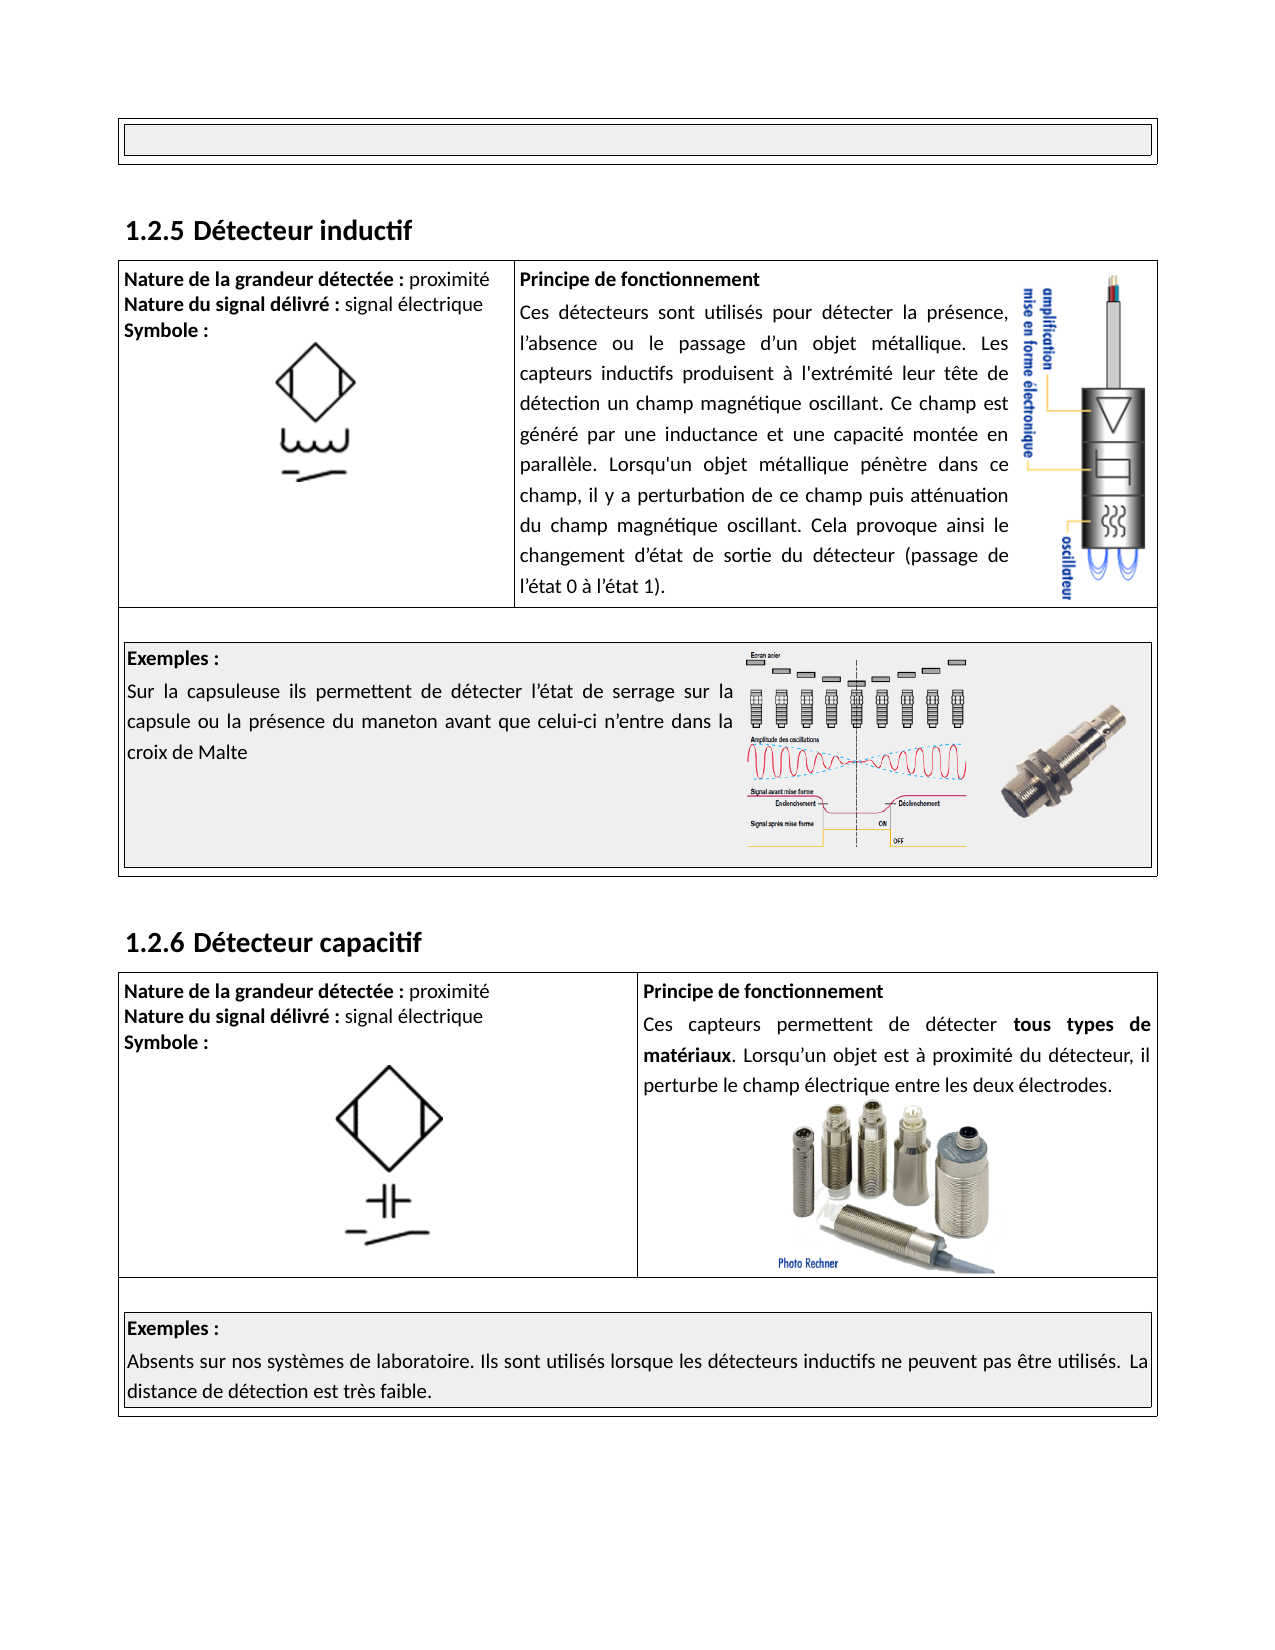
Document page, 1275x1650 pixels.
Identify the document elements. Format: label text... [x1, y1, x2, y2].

picture [335, 1065, 443, 1246]
table_header Principe de fonctionnement Ces détecteurs sont utilisés pour détecter la présence, l’absence ou le passage d’un objet métallique. Les capteurs inductifs produisent à l'extrémité leur tête de détection un champ magnétique oscillant. Ce champ est généré par une inductance et une capacité montée en parallèle. Lorsqu'un objet métallique pénètre dans ce champ, il y a perturbation de ce champ puis atténuation du champ magnétique oscillant. Cela provoque ainsi le changement d’état de sortie du détecteur (passage de l’état 0 à l’état 1). [515, 261, 1157, 607]
table_cell [119, 119, 1157, 164]
picture [778, 1099, 1003, 1274]
picture [275, 342, 357, 482]
picture [1021, 275, 1146, 600]
table_cell Exemples : Absents sur nos systèmes de laboratoire. Ils sont utilisés lorsque les détecteurs inductifs ne peuvent pas être utilisés. La distance de détection est très faible. [119, 1278, 1157, 1416]
subtitle Détecteur inductif [118, 212, 1157, 248]
table_cell Exemples : Sur la capsuleuse ils permettent de détecter l’état de serrage sur la capsule ou la présence du maneton avant que celui-ci n’entre dans la croix de Malte [119, 608, 1157, 876]
picture [746, 652, 1127, 847]
table_header Nature de la grandeur détectée : proximité Nature du signal délivré : signal électrique Symbole : [119, 973, 637, 1277]
subtitle Détecteur capacitif [118, 924, 1157, 960]
table_header Principe de fonctionnement Ces capteurs permettent de détecter tous types de matériaux. Lorsqu’un objet est à proximité du détecteur, il perturbe le champ électrique entre les deux électrodes. [638, 973, 1157, 1277]
table_header Nature de la grandeur détectée : proximité Nature du signal délivré : signal électrique Symbole : [119, 261, 514, 607]
